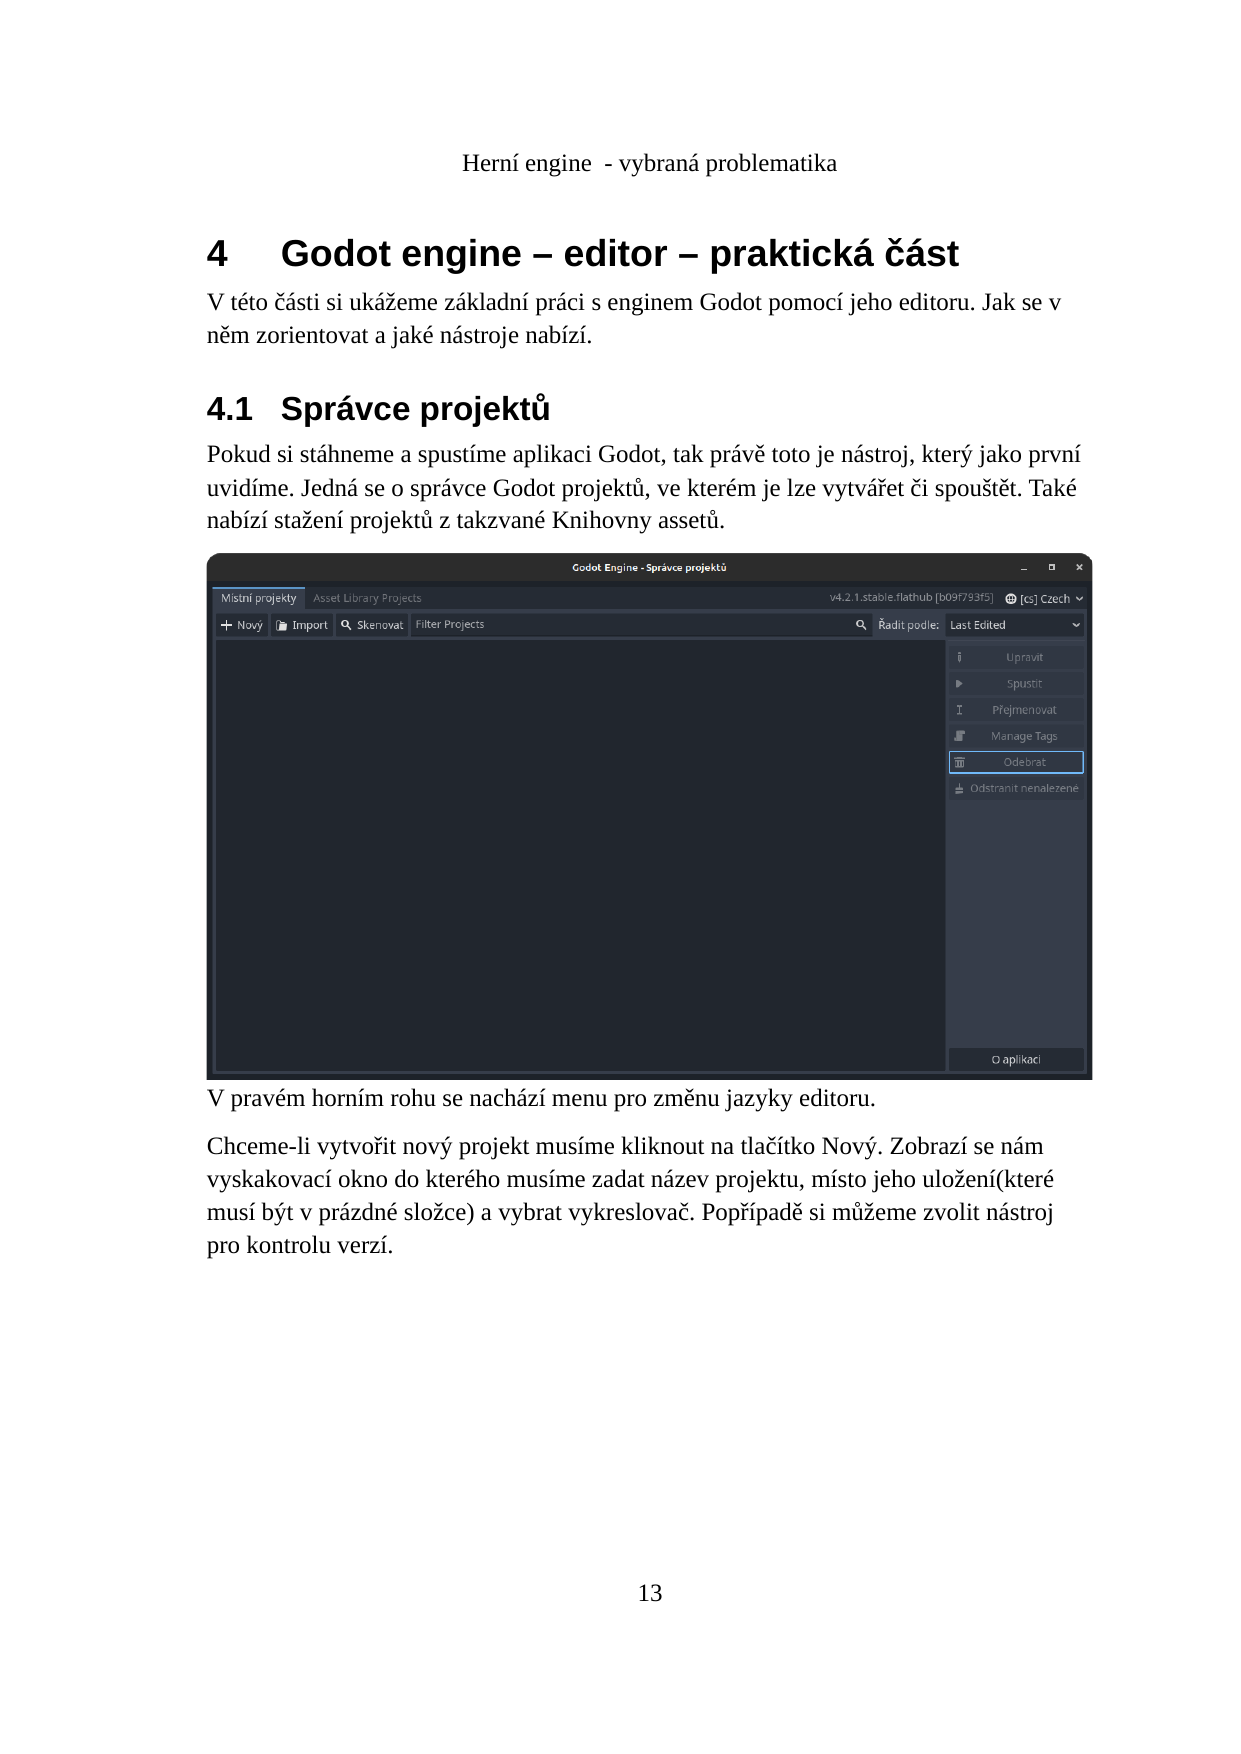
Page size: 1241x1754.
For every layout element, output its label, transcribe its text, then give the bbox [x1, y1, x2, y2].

picture [206, 553, 1093, 1080]
subtitle Správce projektů [207, 389, 1093, 427]
text V pravém horním rohu se nachází menu pro změnu jazyky editoru. [207, 1080, 1093, 1112]
text Chceme-li vytvořit nový projekt musíme kliknout na tlačítko Nový. Zobrazí se nám vyskakovací okno do kterého musíme zadat název projektu, místo jeho uložení(které musí být v prázdné složce) a vybrat vykreslovač. Popřípadě si můžeme zvolit nástroj pro kontrolu verzí. [207, 1131, 1093, 1259]
text V této části si ukážeme základní práci s enginem Godot pomocí jeho editoru. Jak se v něm zorientovat a jaké nástroje nabízí. [207, 287, 1093, 349]
subtitle Godot engine – editor – praktická část [207, 232, 1093, 275]
text Pokud si stáhneme a spustíme aplikaci Godot, tak právě toto je nástroj, který jako první uvidíme. Jedná se o správce Godot projektů, ve kterém je lze vytvářet či spouštět. Také nabízí stažení projektů z takzvané Knihovny assetů. [207, 439, 1093, 534]
